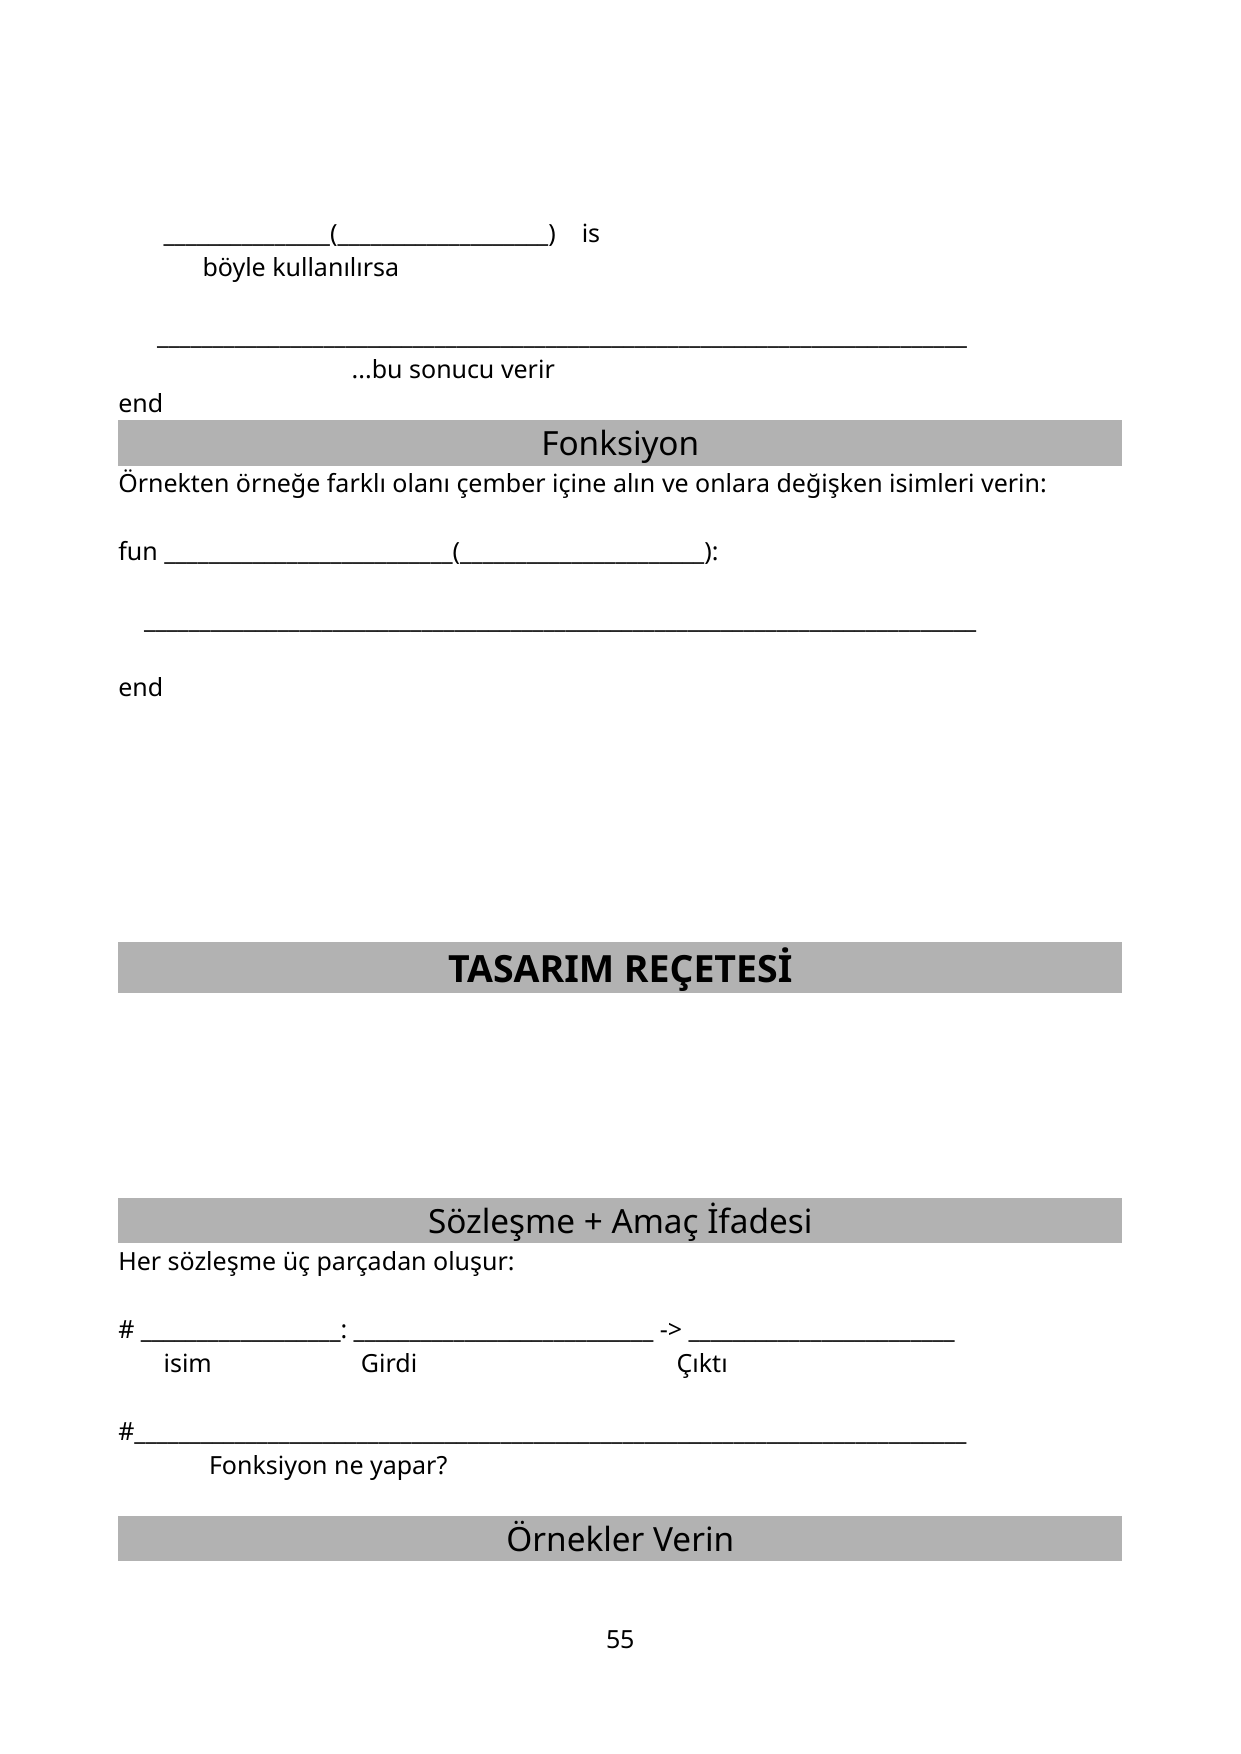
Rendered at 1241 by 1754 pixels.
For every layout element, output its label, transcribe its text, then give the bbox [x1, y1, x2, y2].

text ...bu sonucu verir [118, 352, 1122, 386]
text Sözleşme + Amaç İfadesi [118, 1198, 1122, 1243]
text isim Girdi Çıktı [118, 1345, 1122, 1379]
text _______________(___________________) is [118, 216, 1122, 250]
text end [118, 670, 1122, 704]
text #___________________________________________________________________________ [118, 1413, 1122, 1448]
text Fonksiyon [118, 420, 1122, 466]
text Fonksiyon ne yapar? [118, 1448, 1122, 1482]
text fun __________________________(______________________): [118, 534, 1122, 568]
text Örnekler Verin [118, 1516, 1122, 1561]
text Her sözleşme üç parçadan oluşur: [118, 1243, 1122, 1277]
text TASARIM REÇETESİ [118, 942, 1122, 993]
text end [118, 386, 1122, 420]
text _________________________________________________________________________ [118, 318, 1122, 352]
text Örnekten örneğe farklı olanı çember içine alın ve onlara değişken isimleri verin: [118, 466, 1122, 499]
text ___________________________________________________________________________ [118, 602, 1122, 636]
text # __________________: ___________________________ -> ________________________ [118, 1311, 1122, 1345]
text böyle kullanılırsa [118, 250, 1122, 284]
